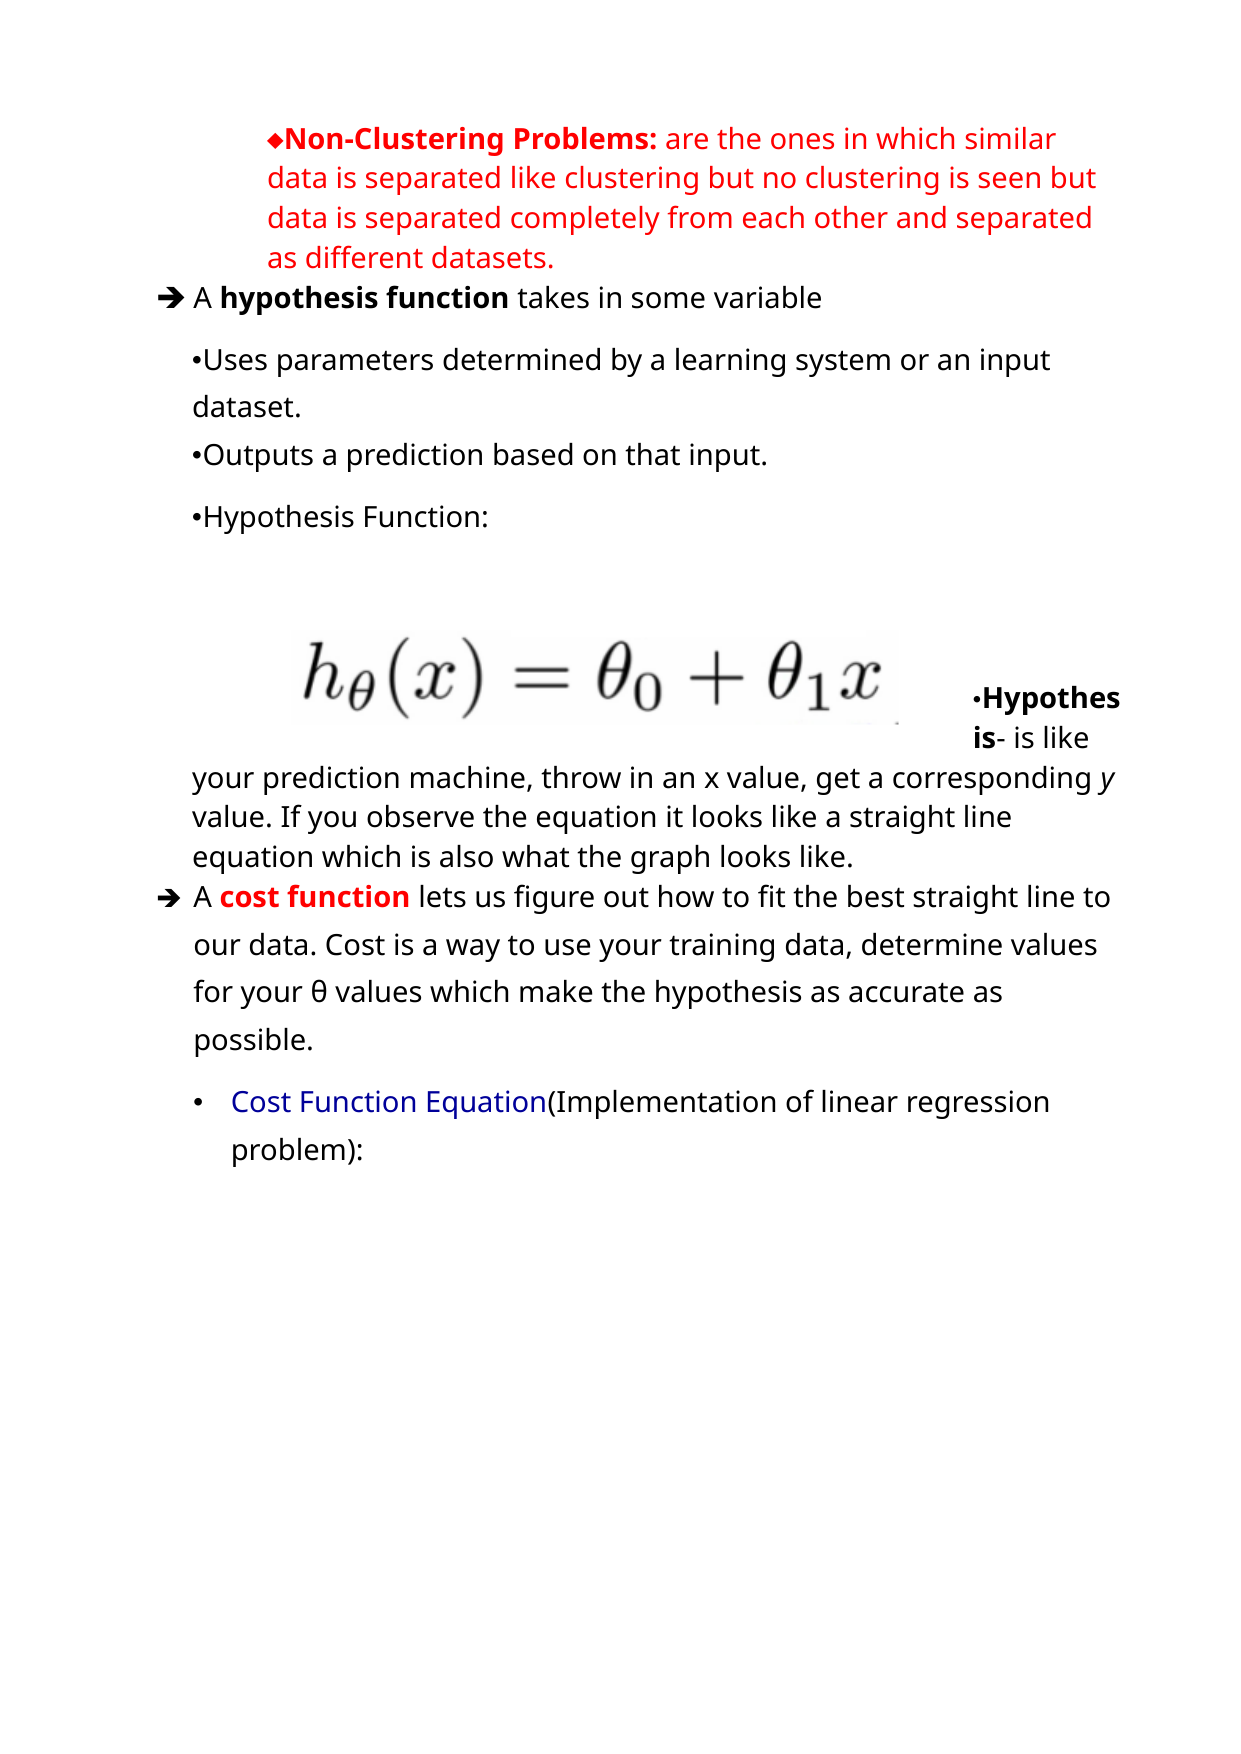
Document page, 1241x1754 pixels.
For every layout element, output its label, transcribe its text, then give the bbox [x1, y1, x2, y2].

list Outputs a prediction based on that input. [118, 434, 1122, 474]
list Non-Clustering Problems: are the ones in which similar data is separated like clustering but no clustering is seen but data is separated completely from each other and separated as different datasets. [193, 118, 1122, 277]
list Hypothesis Function: [118, 496, 1122, 536]
picture [291, 630, 899, 728]
list Hypothesis- is like your prediction machine, throw in an x value, get a corresponding y value. If you observe the equation it looks like a straight line equation which is also what the graph looks like. [118, 678, 1122, 876]
list A cost function lets us figure out how to fit the best straight line to our data. Cost is a way to use your training data, determine values for your θ values which make the hypothesis as accurate as possible. [156, 876, 1122, 1059]
list A hypothesis function takes in some variable [156, 277, 1122, 317]
list Uses parameters determined by a learning system or an input dataset. [118, 339, 1122, 426]
list Cost Function Equation(Implementation of linear regression problem): [193, 1081, 1122, 1168]
